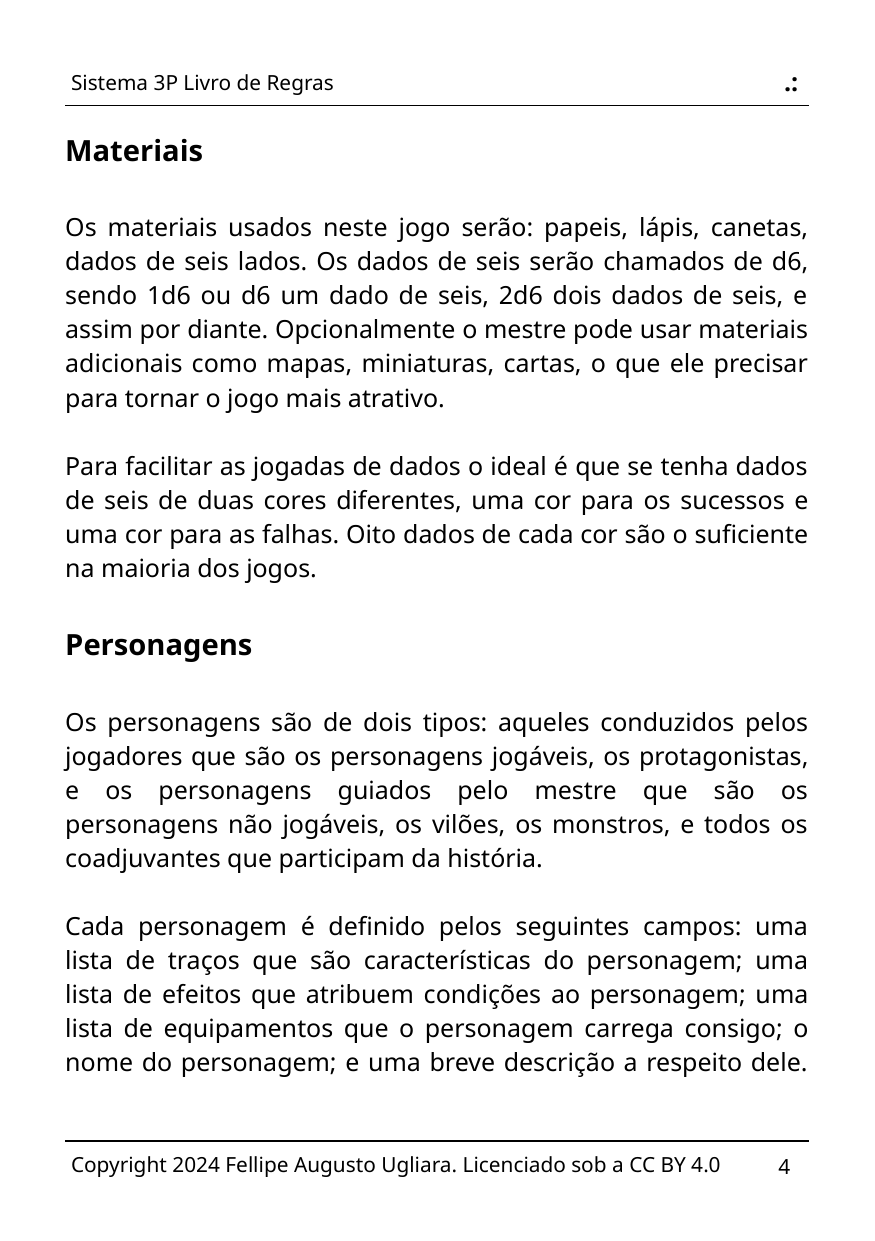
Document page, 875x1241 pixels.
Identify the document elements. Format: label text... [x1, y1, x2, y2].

text Para facilitar as jogadas de dados o ideal é que se tenha dados de seis de duas cores diferentes, uma cor para os sucessos e uma cor para as falhas. Oito dados de cada cor são o suficiente na maioria dos jogos. [65, 448, 809, 584]
text Os personagens são de dois tipos: aqueles conduzidos pelos jogadores que são os personagens jogáveis, os protagonistas, e os personagens guiados pelo mestre que são os personagens não jogáveis, os vilões, os monstros, e todos os coadjuvantes que participam da história. [65, 704, 809, 874]
text Cada personagem é definido pelos seguintes campos: uma lista de traços que são características do personagem; uma lista de efeitos que atribuem condições ao personagem; uma lista de equipamentos que o personagem carrega consigo; o nome do personagem; e uma breve descrição a respeito dele. [65, 909, 809, 1079]
text Os materiais usados neste jogo serão: papeis, lápis, canetas, dados de seis lados. Os dados de seis serão chamados de d6, sendo 1d6 ou d6 um dado de seis, 2d6 dois dados de seis, e assim por diante. Opcionalmente o mestre pode usar materiais adicionais como mapas, miniaturas, cartas, o que ele precisar para tornar o jogo mais atrativo. [65, 210, 809, 414]
subtitle Personagens [65, 624, 809, 664]
subtitle Materiais [65, 130, 809, 170]
